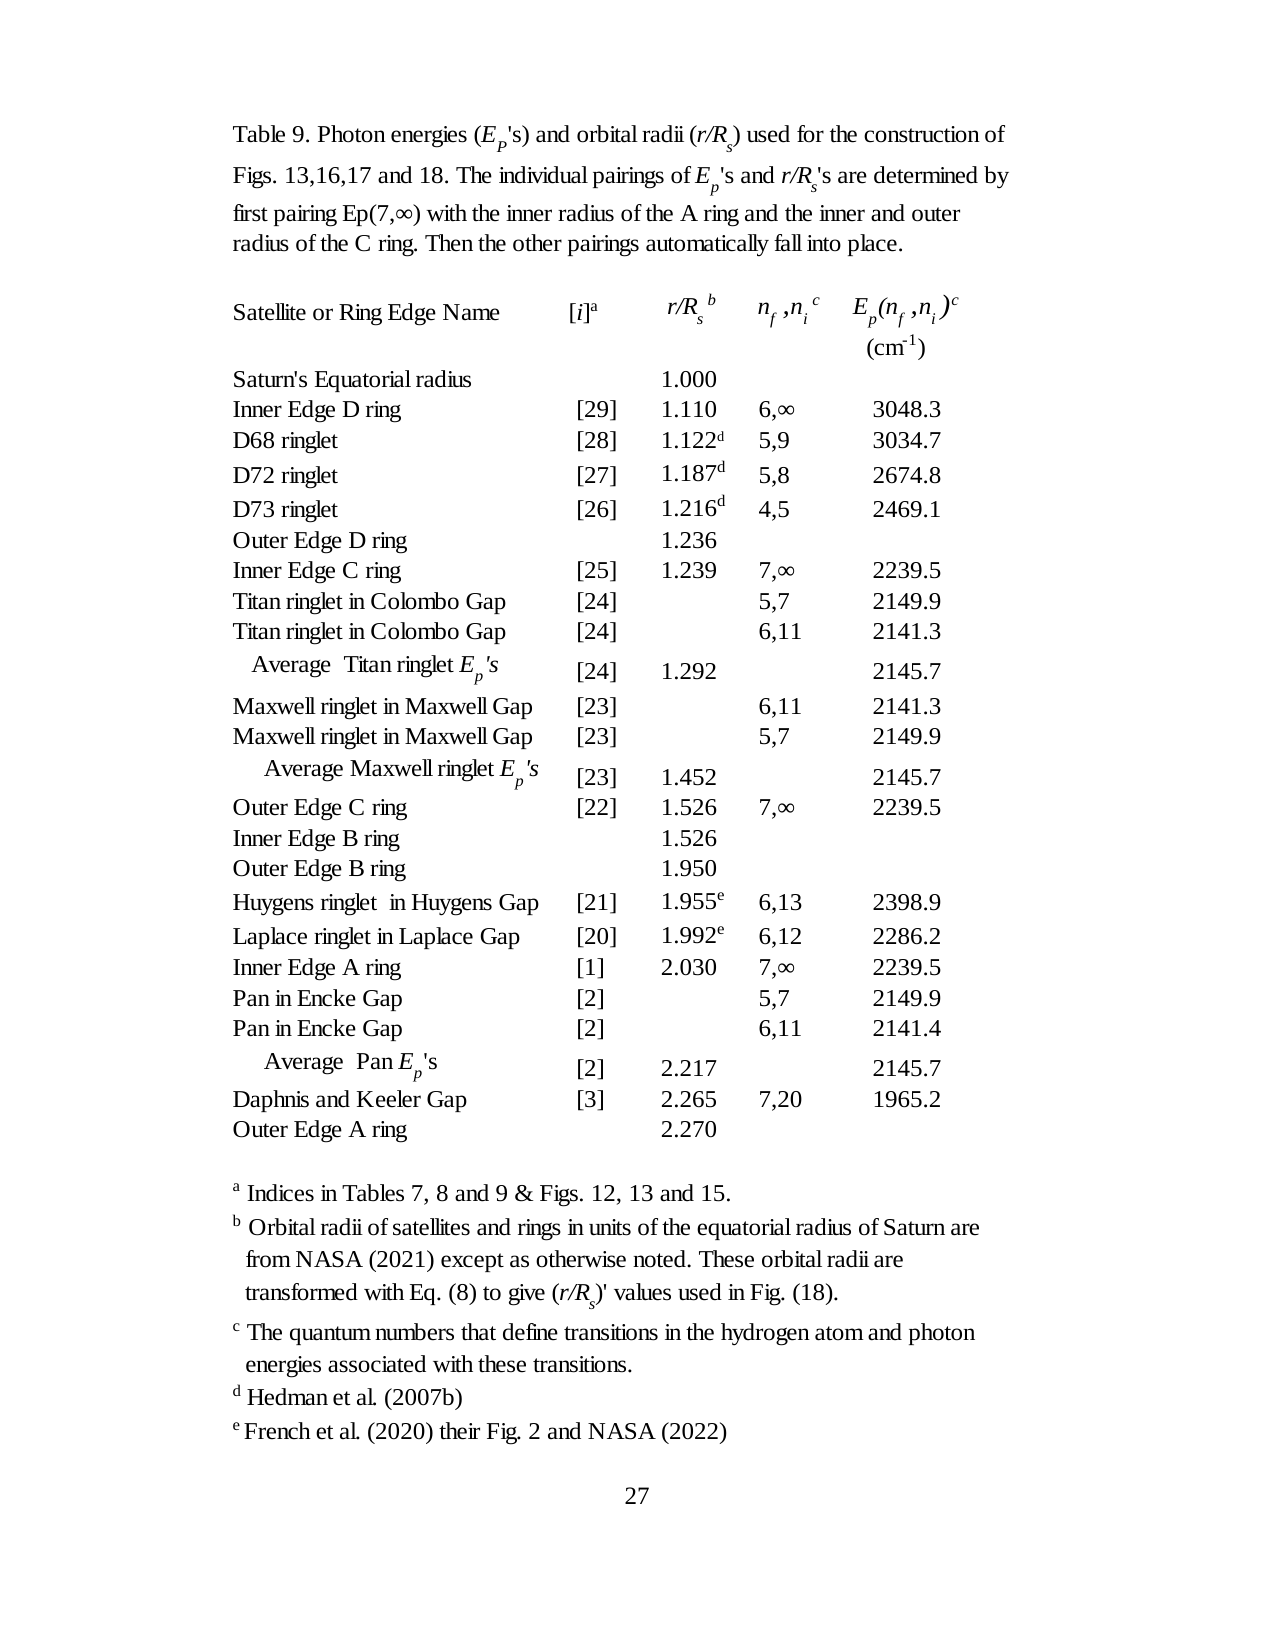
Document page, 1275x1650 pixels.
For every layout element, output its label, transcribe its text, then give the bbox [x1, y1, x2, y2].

text 27 [118, 1481, 1157, 1509]
